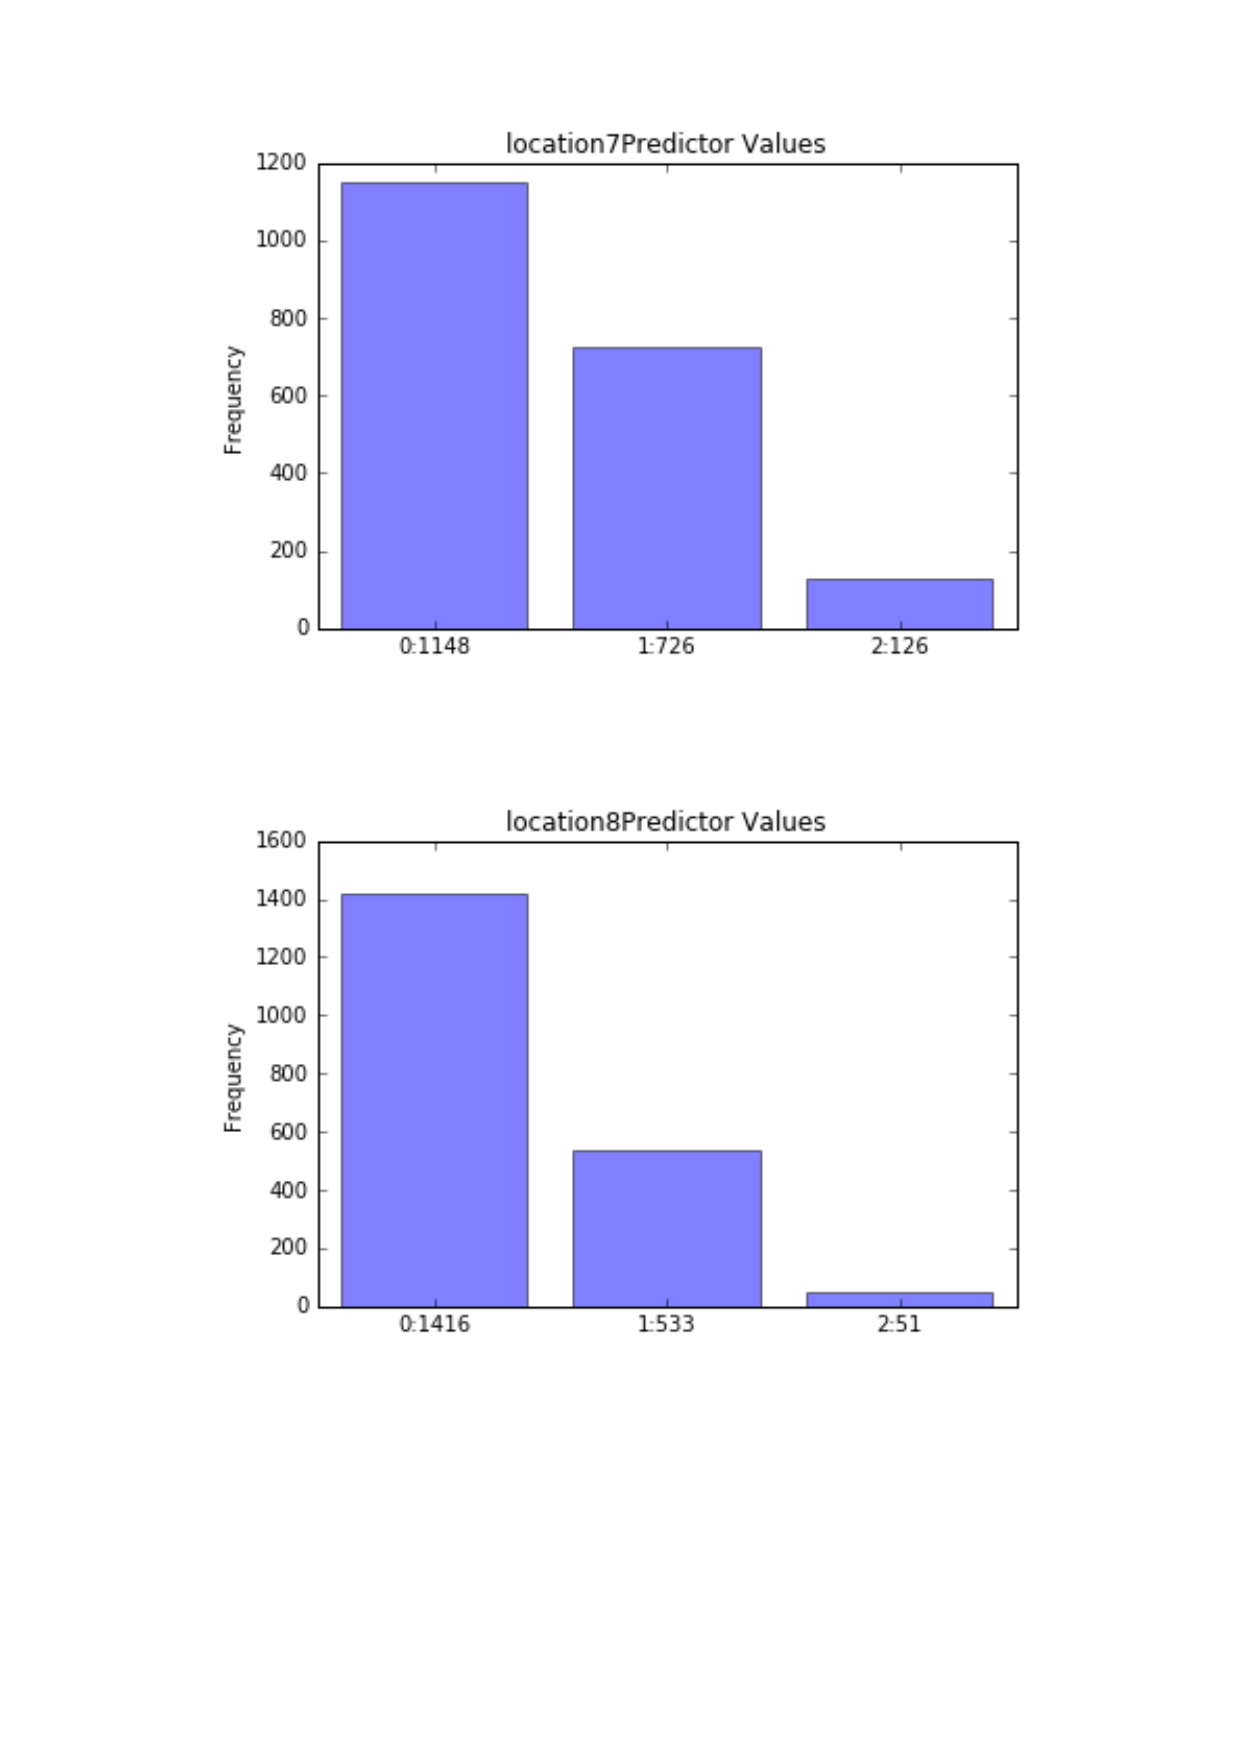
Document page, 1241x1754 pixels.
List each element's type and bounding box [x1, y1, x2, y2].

picture [210, 796, 1030, 1351]
picture [210, 118, 1030, 673]
